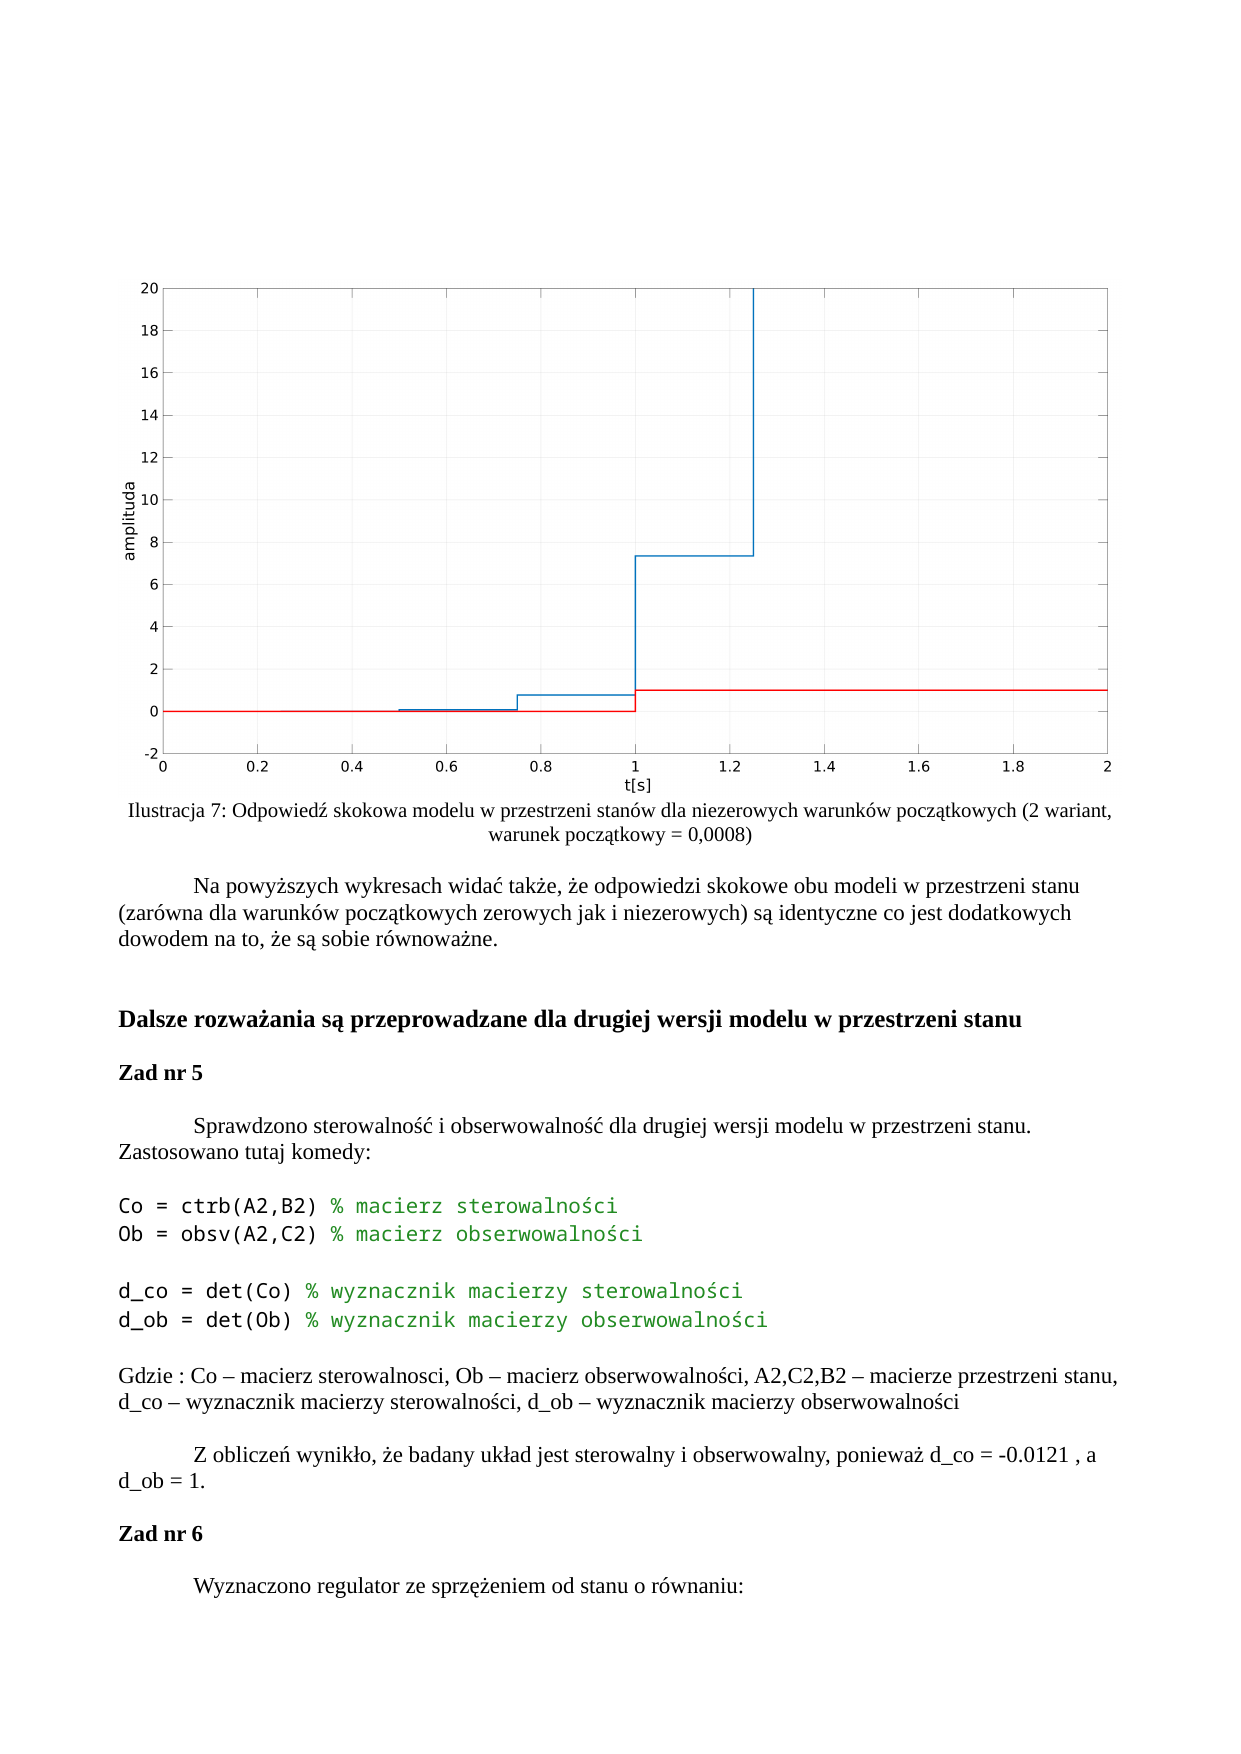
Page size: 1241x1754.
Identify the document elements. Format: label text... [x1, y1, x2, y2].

text d_co = det(Co) % wyznacznik macierzy sterowalności [118, 1276, 1122, 1305]
picture [118, 279, 1123, 798]
text Dalsze rozważania są przeprowadzane dla drugiej wersji modelu w przestrzeni stanu [118, 1004, 1122, 1033]
text Zad nr 5 [118, 1059, 1122, 1086]
text Sprawdzono sterowalność i obserwowalność dla drugiej wersji modelu w przestrzeni stanu. Zastosowano tutaj komedy: [118, 1112, 1122, 1165]
text Co = ctrb(A2,B2) % macierz sterowalności [118, 1191, 1122, 1219]
text d_ob = det(Ob) % wyznacznik macierzy obserwowalności [118, 1305, 1122, 1333]
text Z obliczeń wynikło, że badany układ jest sterowalny i obserwowalny, ponieważ d_co = -0.0121 , a d_ob = 1. [118, 1441, 1122, 1493]
text Ilustracja 7: Odpowiedź skokowa modelu w przestrzeni stanów dla niezerowych warunków początkowych (2 wariant, warunek początkowy = 0,0008) [118, 798, 1122, 846]
text Wyznaczono regulator ze sprzężeniem od stanu o równaniu: [118, 1573, 1122, 1599]
text Na powyższych wykresach widać także, że odpowiedzi skokowe obu modeli w przestrzeni stanu (zarówna dla warunków początkowych zerowych jak i niezerowych) są identyczne co jest dodatkowych dowodem na to, że są sobie równoważne. [118, 872, 1122, 952]
text Gdzie : Co – macierz sterowalnosci, Ob – macierz obserwowalności, A2,C2,B2 – macierze przestrzeni stanu, d_co – wyznacznik macierzy sterowalności, d_ob – wyznacznik macierzy obserwowalności [118, 1362, 1122, 1414]
text Ob = obsv(A2,C2) % macierz obserwowalności [118, 1219, 1122, 1248]
text Zad nr 6 [118, 1520, 1122, 1546]
